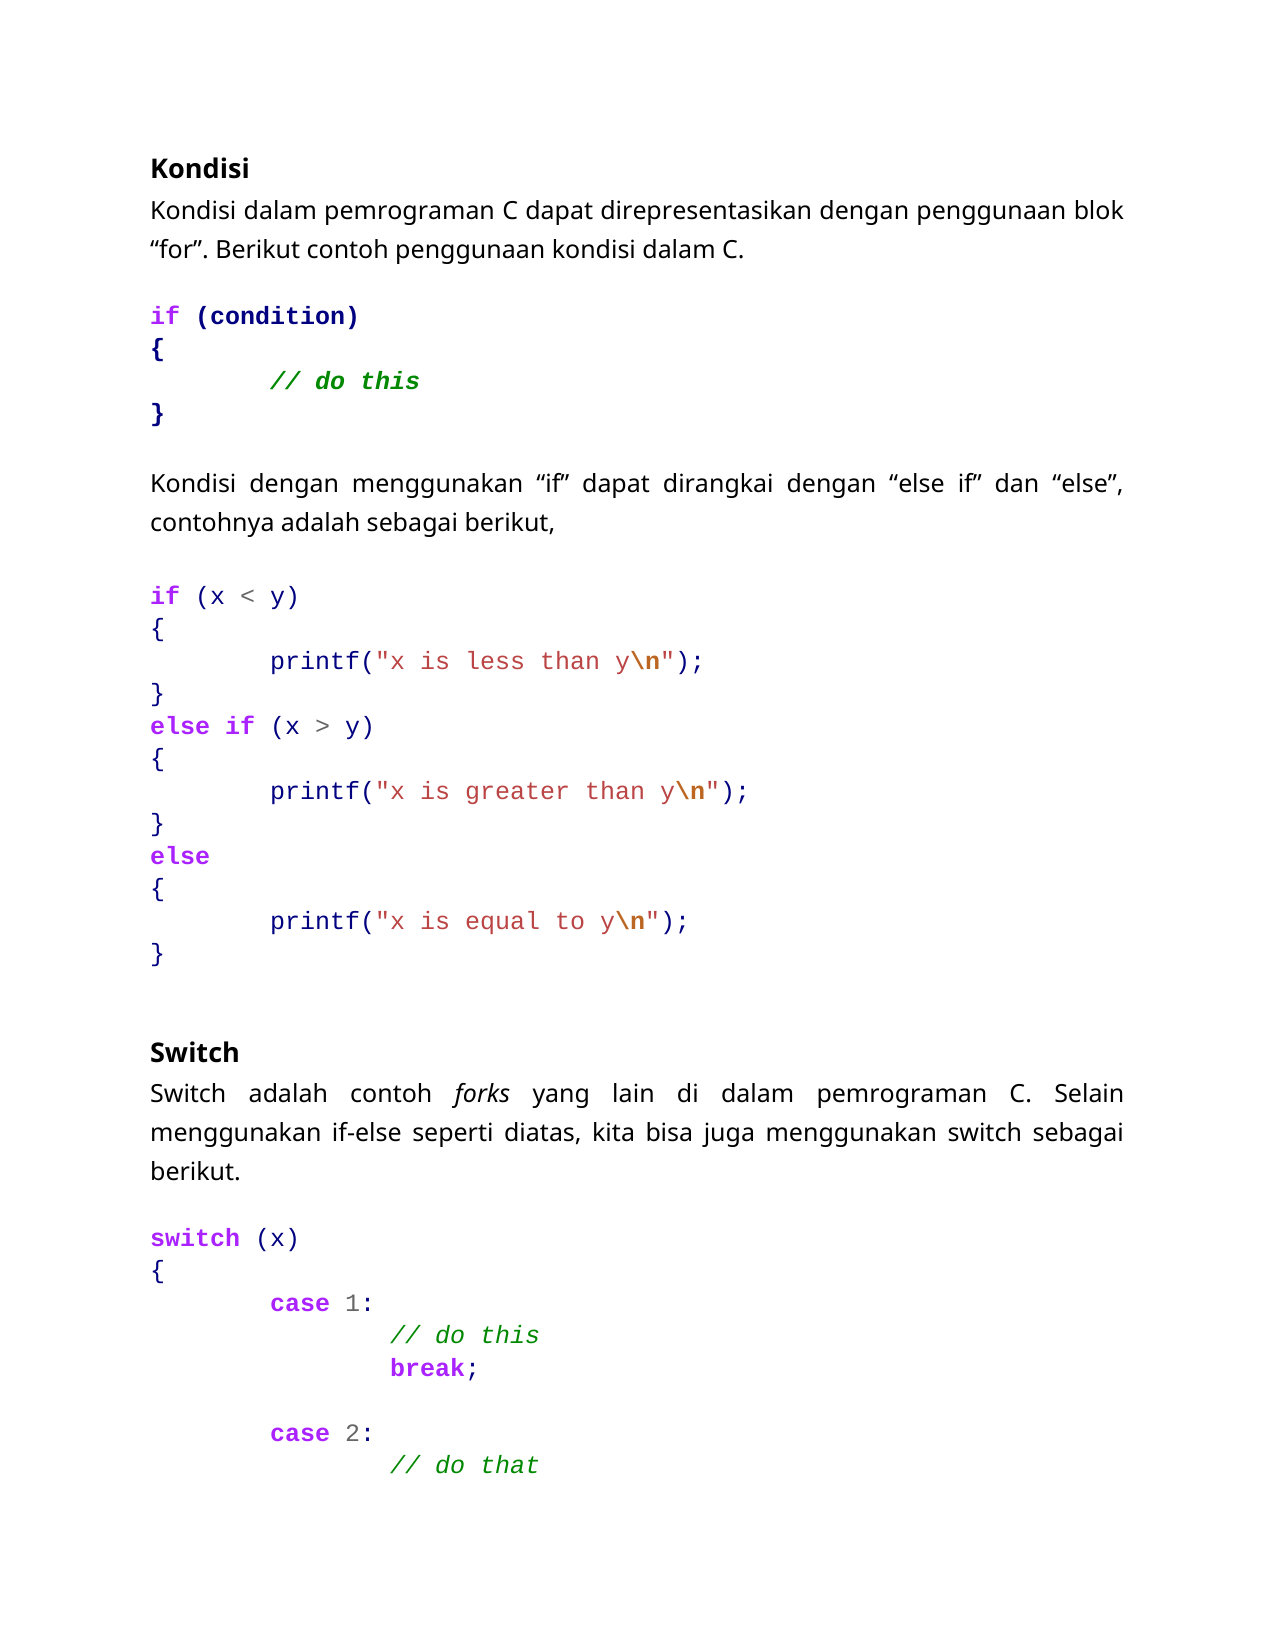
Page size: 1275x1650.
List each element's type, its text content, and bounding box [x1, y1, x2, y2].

subtitle Kondisi [150, 150, 1125, 187]
text if (condition) { // do this } [150, 303, 1125, 429]
text Switch adalah contoh forks yang lain di dalam pemrograman C. Selain menggunakan if-else seperti diatas, kita bisa juga menggunakan switch sebagai berikut. [150, 1076, 1125, 1188]
text Kondisi dalam pemrograman C dapat direpresentasikan dengan penggunaan blok “for”. Berikut contoh penggunaan kondisi dalam C. [150, 192, 1125, 266]
text if (x < y) { printf("x is less than y\n"); } else if (x > y) { printf("x is greater than y\n"); } else { printf("x is equal to y\n"); } [150, 583, 1125, 969]
text Kondisi dengan menggunakan “if” dapat dirangkai dengan “else if” dan “else”, contohnya adalah sebagai berikut, [150, 466, 1125, 539]
text switch (x) { case 1: // do this break; case 2: // do that [150, 1226, 1125, 1481]
subtitle Switch [150, 1033, 1125, 1070]
